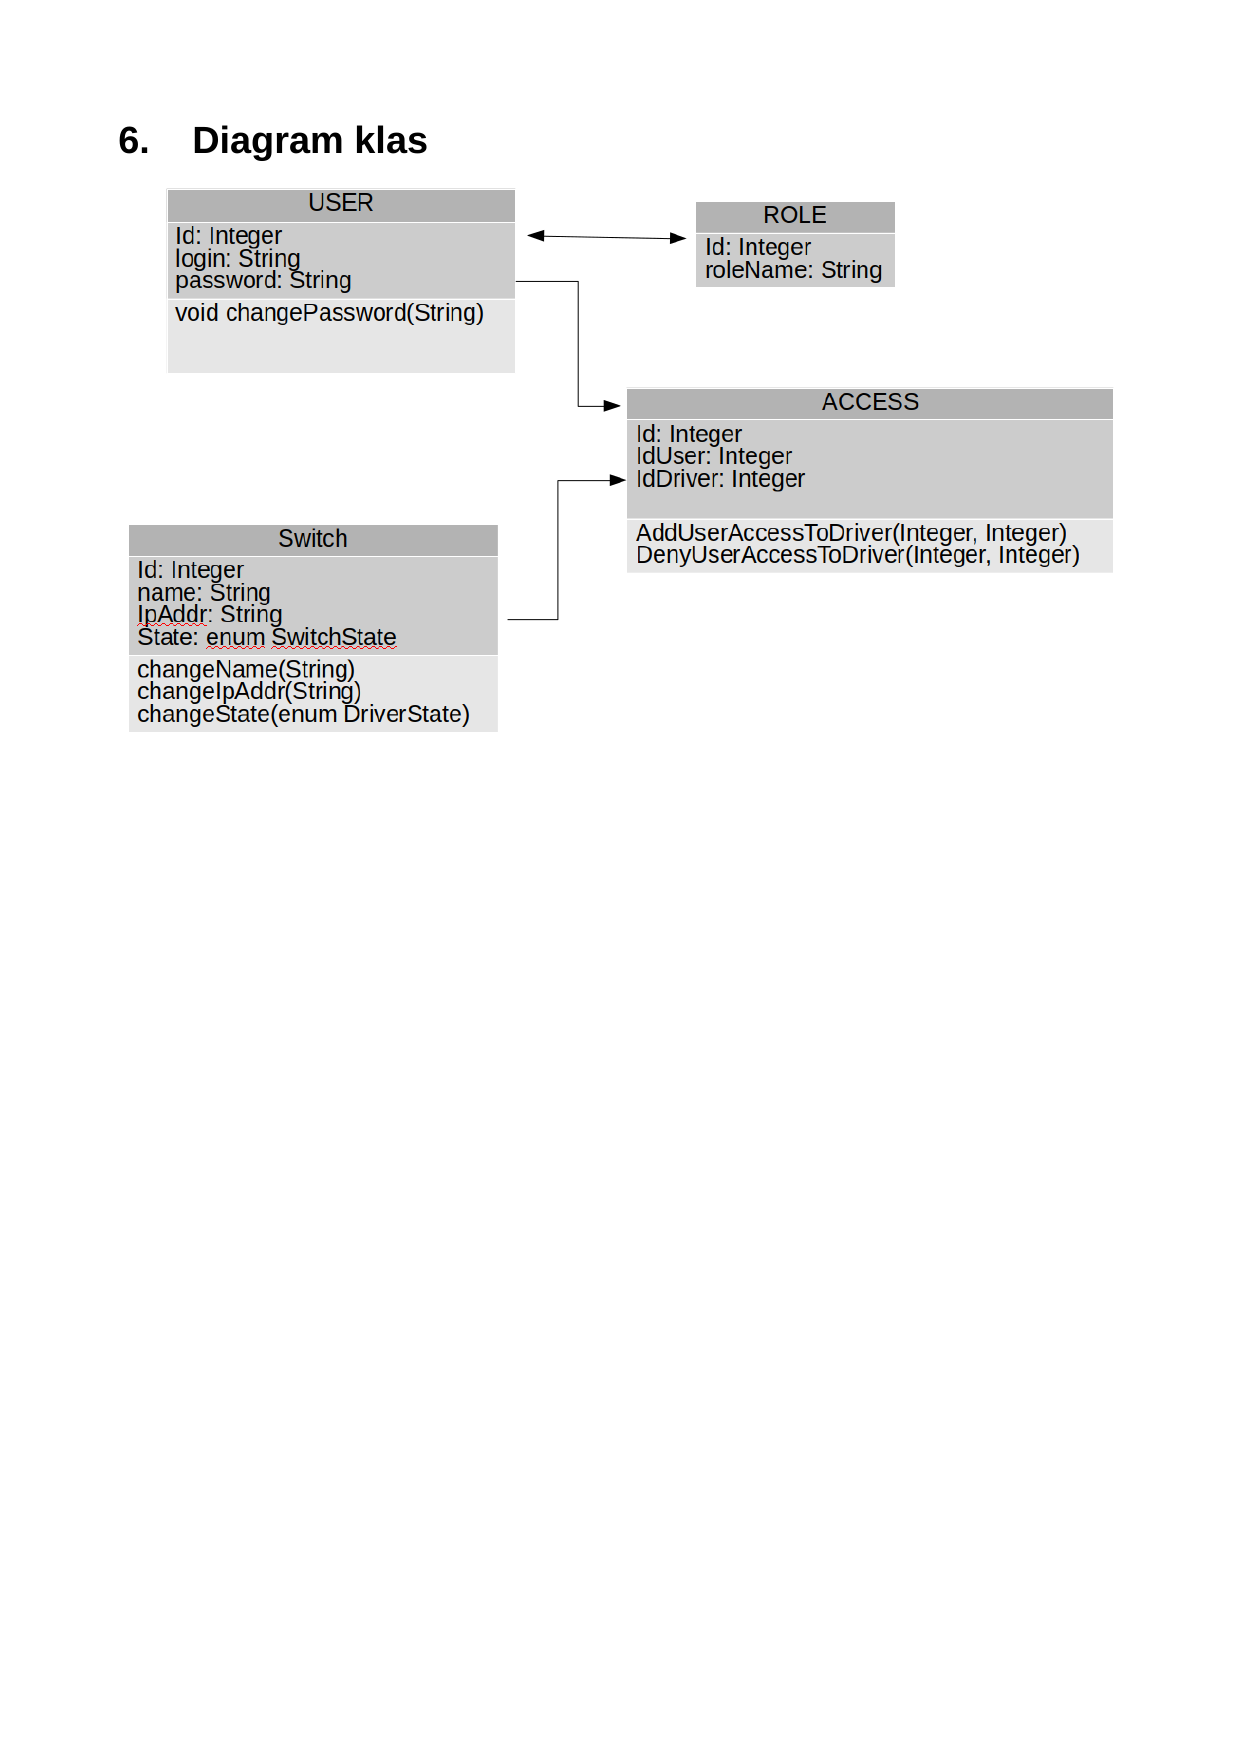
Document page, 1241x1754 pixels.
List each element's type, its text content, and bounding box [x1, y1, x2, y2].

picture [118, 174, 1123, 734]
subtitle Diagram klas [118, 118, 1122, 162]
